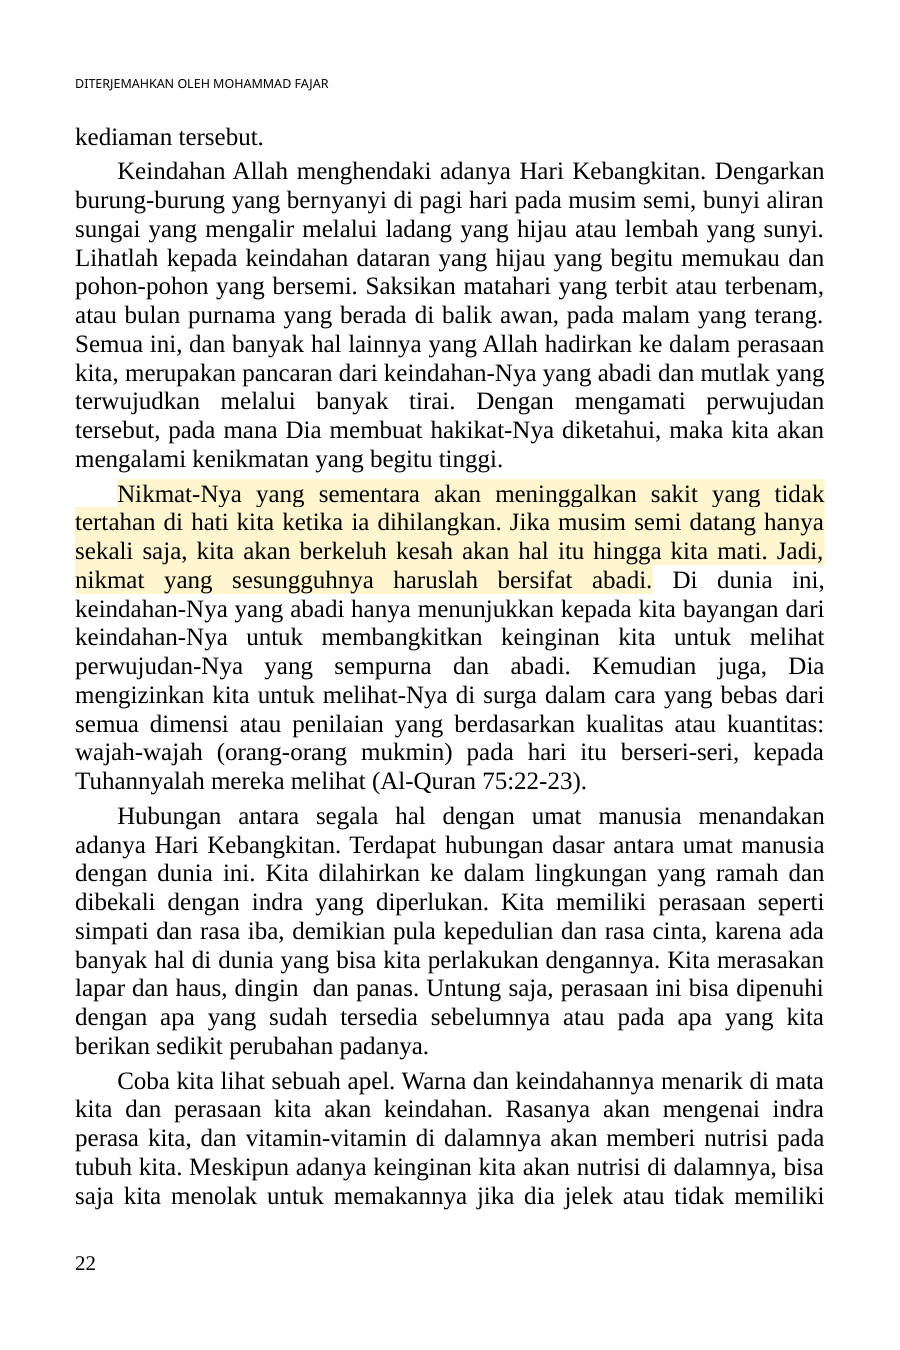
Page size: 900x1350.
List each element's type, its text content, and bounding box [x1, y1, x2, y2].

text Hubungan antara segala hal dengan umat manusia menandakan adanya Hari Kebangkitan. Terdapat hubungan dasar antara umat manusia dengan dunia ini. Kita dilahirkan ke dalam lingkungan yang ramah dan dibekali dengan indra yang diperlukan. Kita memiliki perasaan seperti simpati dan rasa iba, demikian pula kepedulian dan rasa cinta, karena ada banyak hal di dunia yang bisa kita perlakukan dengannya. Kita merasakan lapar dan haus, dingin dan panas. Untung saja, perasaan ini bisa dipenuhi dengan apa yang sudah tersedia sebelumnya atau pada apa yang kita berikan sedikit perubahan padanya. [75, 801, 825, 1060]
text Coba kita lihat sebuah apel. Warna dan keindahannya menarik di mata kita dan perasaan kita akan keindahan. Rasanya akan mengenai indra perasa kita, dan vitamin-vitamin di dalamnya akan memberi nutrisi pada tubuh kita. Meskipun adanya keinginan kita akan nutrisi di dalamnya, bisa saja kita menolak untuk memakannya jika dia jelek atau tidak memiliki [75, 1066, 825, 1209]
text kediaman tersebut. [75, 122, 825, 150]
text Nikmat-Nya yang sementara akan meninggalkan sakit yang tidak tertahan di hati kita ketika ia dihilangkan. Jika musim semi datang hanya sekali saja, kita akan berkeluh kesah akan hal itu hingga kita mati. Jadi, nikmat yang sesungguhnya haruslah bersifat abadi. Di dunia ini, keindahan-Nya yang abadi hanya menunjukkan kepada kita bayangan dari keindahan-Nya untuk membangkitkan keinginan kita untuk melihat perwujudan-Nya yang sempurna dan abadi. Kemudian juga, Dia mengizinkan kita untuk melihat-Nya di surga dalam cara yang bebas dari semua dimensi atau penilaian yang berdasarkan kualitas atau kuantitas: wajah-wajah (orang-orang mukmin) pada hari itu berseri-seri, kepada Tuhannyalah mereka melihat (Al-Quran 75:22-23). [75, 479, 825, 795]
text Keindahan Allah menghendaki adanya Hari Kebangkitan. Dengarkan burung-burung yang bernyanyi di pagi hari pada musim semi, bunyi aliran sungai yang mengalir melalui ladang yang hijau atau lembah yang sunyi. Lihatlah kepada keindahan dataran yang hijau yang begitu memukau dan pohon-pohon yang bersemi. Saksikan matahari yang terbit atau terbenam, atau bulan purnama yang berada di balik awan, pada malam yang terang. Semua ini, dan banyak hal lainnya yang Allah hadirkan ke dalam perasaan kita, merupakan pancaran dari keindahan-Nya yang abadi dan mutlak yang terwujudkan melalui banyak tirai. Dengan mengamati perwujudan tersebut, pada mana Dia membuat hakikat-Nya diketahui, maka kita akan mengalami kenikmatan yang begitu tinggi. [75, 156, 825, 473]
